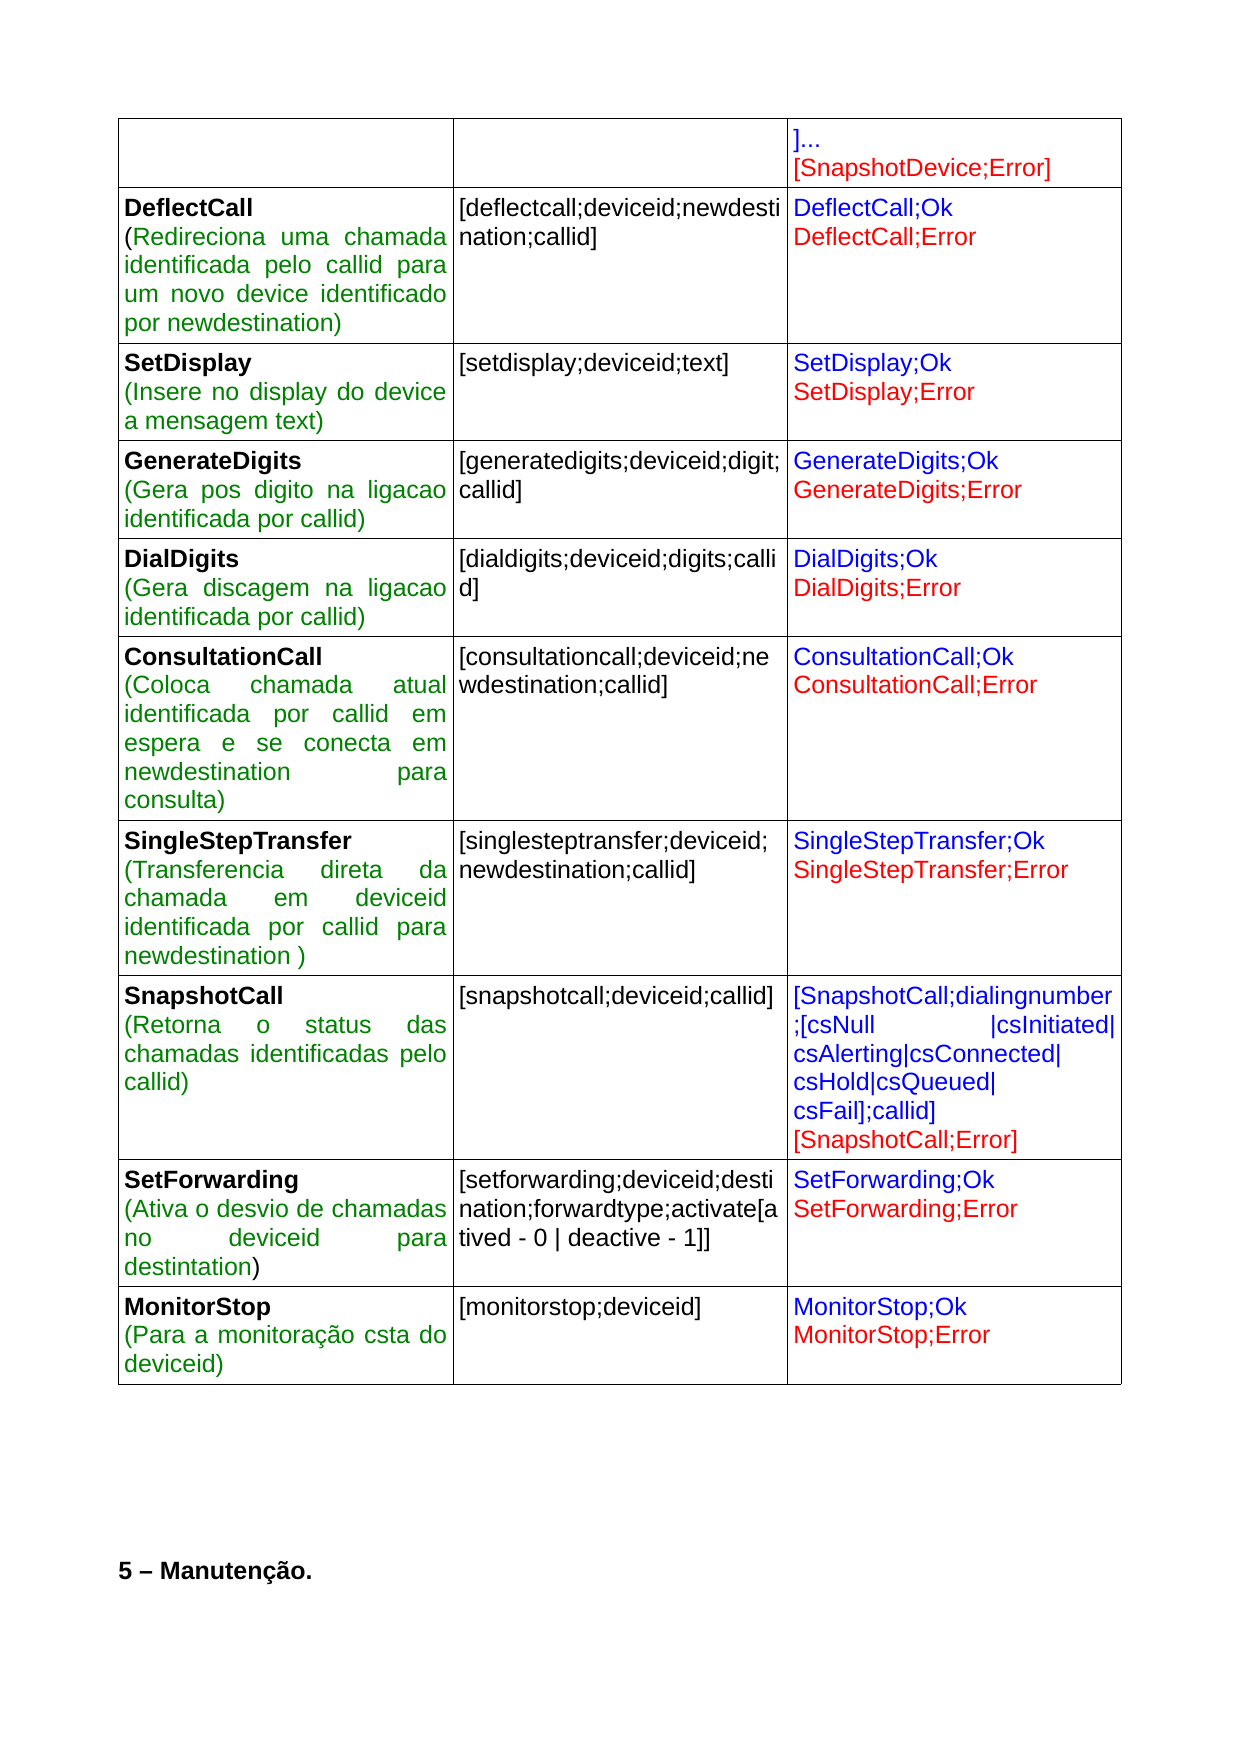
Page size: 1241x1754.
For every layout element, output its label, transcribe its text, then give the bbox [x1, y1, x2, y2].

table_cell DialDigits;Ok DialDigits;Error [788, 539, 1121, 636]
table_cell SetForwarding (Ativa o desvio de chamadas no deviceid para destintation) [119, 1160, 453, 1286]
table_cell SetDisplay;Ok SetDisplay;Error [788, 344, 1121, 440]
table_cell [setdisplay;deviceid;text] [454, 344, 787, 440]
table_cell DialDigits (Gera discagem na ligacao identificada por callid) [119, 539, 453, 636]
table_cell [monitorstop;deviceid] [454, 1287, 787, 1384]
table_cell DeflectCall;Ok DeflectCall;Error [788, 188, 1121, 342]
table_cell SingleStepTransfer (Transferencia direta da chamada em deviceid identificada por callid para newdestination ) [119, 821, 453, 975]
table_cell SetForwarding;Ok SetForwarding;Error [788, 1160, 1121, 1286]
table_cell ConsultationCall (Coloca chamada atual identificada por callid em espera e se conecta em newdestination para consulta) [119, 637, 453, 820]
table_cell [consultationcall;deviceid;newdestination;callid] [454, 637, 787, 820]
table_cell SnapshotCall (Retorna o status das chamadas identificadas pelo callid) [119, 976, 453, 1159]
table_cell GenerateDigits;Ok GenerateDigits;Error [788, 441, 1121, 538]
text 5 – Manutenção. [118, 1556, 1122, 1585]
table_cell ConsultationCall;Ok ConsultationCall;Error [788, 637, 1121, 820]
table_cell [singlesteptransfer;deviceid;newdestination;callid] [454, 821, 787, 975]
table_cell MonitorStop;Ok MonitorStop;Error [788, 1287, 1121, 1384]
table_cell SingleStepTransfer;Ok SingleStepTransfer;Error [788, 821, 1121, 975]
table_cell [SnapshotCall;dialingnumber;[csNull |csInitiated|csAlerting|csConnected|csHold|csQueued|csFail];callid] [SnapshotCall;Error] [788, 976, 1121, 1159]
table_cell [deflectcall;deviceid;newdestination;callid] [454, 188, 787, 342]
table_cell SetDisplay (Insere no display do device a mensagem text) [119, 344, 453, 440]
table_cell GenerateDigits (Gera pos digito na ligacao identificada por callid) [119, 441, 453, 538]
table_cell ]... [SnapshotDevice;Error] [788, 119, 1121, 187]
table_cell [dialdigits;deviceid;digits;callid] [454, 539, 787, 636]
table_cell [generatedigits;deviceid;digit;callid] [454, 441, 787, 538]
table_cell [119, 119, 453, 187]
table_cell DeflectCall (Redireciona uma chamada identificada pelo callid para um novo device identificado por newdestination) [119, 188, 453, 342]
table_cell [snapshotcall;deviceid;callid] [454, 976, 787, 1159]
table_cell [setforwarding;deviceid;destination;forwardtype;activate[atived - 0 | deactive - 1]] [454, 1160, 787, 1286]
table_cell [454, 119, 787, 187]
table_cell MonitorStop (Para a monitoração csta do deviceid) [119, 1287, 453, 1384]
